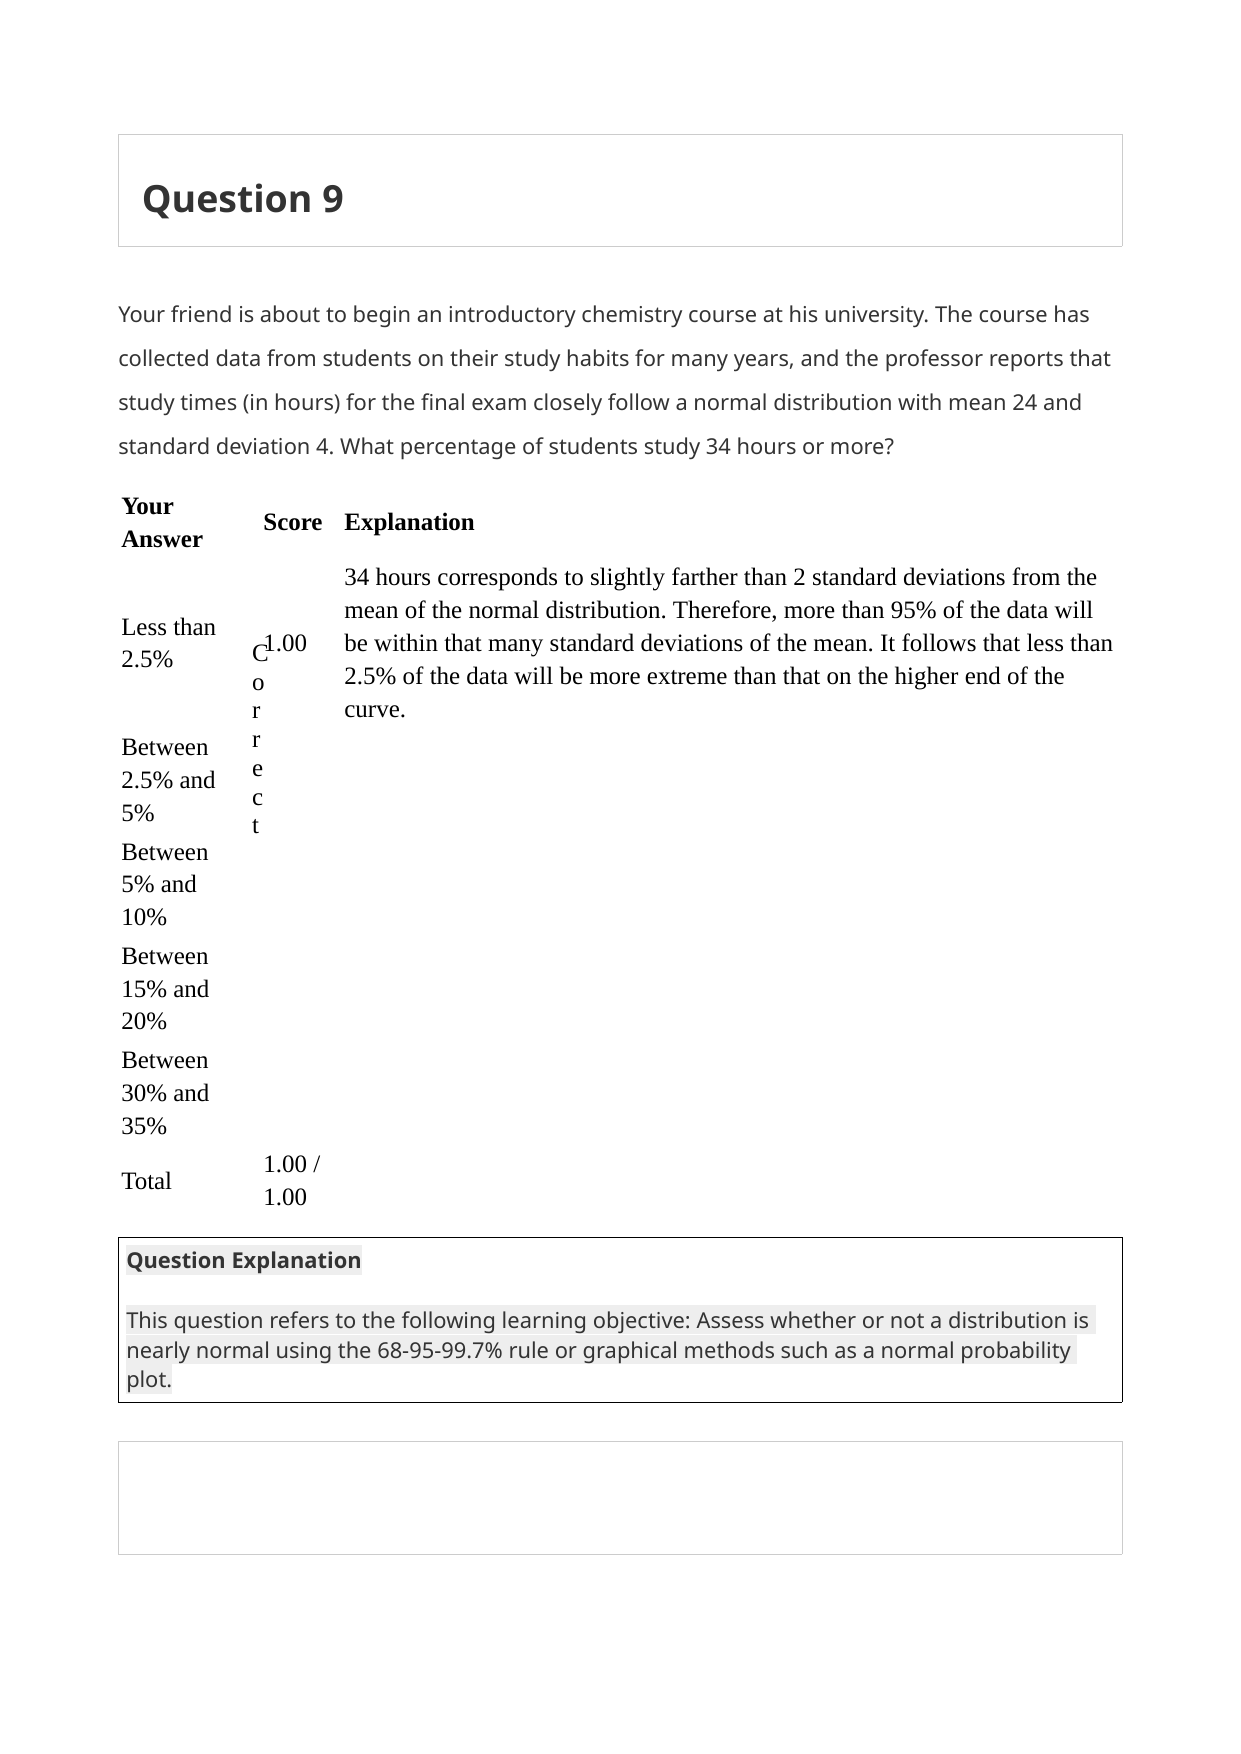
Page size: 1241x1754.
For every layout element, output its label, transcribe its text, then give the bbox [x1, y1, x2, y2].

table_cell [249, 934, 260, 1038]
table_header Explanation [341, 484, 1122, 555]
table_cell [341, 830, 1122, 934]
table_cell [254, 725, 260, 765]
table_cell [260, 830, 341, 934]
table_cell Total [118, 1143, 249, 1214]
subtitle Question 9 [119, 135, 1122, 246]
table_cell [260, 725, 341, 829]
table_cell Between 15% and 20% [118, 934, 249, 1038]
table_header Score [260, 484, 341, 555]
table_cell [256, 646, 260, 660]
table_cell [254, 804, 260, 829]
text Question Explanation This question refers to the following learning objective: Assess whether or not a distribution is nearly normal using the 68-95-99.7% rule or graphical methods such as a normal probability plot. [119, 1238, 1122, 1402]
table_cell [341, 934, 1122, 1038]
table_cell [341, 1038, 1122, 1142]
text Your friend is about to begin an introductory chemistry course at his university. The course has collected data from students on their study habits for many years, and the professor reports that study times (in hours) for the final exam closely follow a normal distribution with mean 24 and standard deviation 4. What percentage of students study 34 hours or more? [118, 286, 1122, 461]
table_cell Between 2.5% and 5% [118, 725, 249, 829]
table_cell 1.00 [260, 555, 341, 725]
table_cell [249, 1143, 260, 1214]
table_header Your Answer [118, 484, 249, 555]
table_cell Less than 2.5% [118, 555, 249, 725]
table_cell [260, 1038, 341, 1142]
table_cell [255, 794, 260, 804]
table_cell Between 5% and 10% [118, 830, 249, 934]
table_cell [249, 830, 260, 934]
table_cell 34 hours corresponds to slightly farther than 2 standard deviations from the mean of the normal distribution. Therefore, more than 95% of the data will be within that many standard deviations of the mean. It follows that less than 2.5% of the data will be more extreme than that on the higher end of the curve. [341, 555, 1122, 725]
table_cell [249, 555, 260, 746]
table_cell [341, 725, 1122, 829]
table_cell [254, 775, 260, 795]
table_cell [260, 934, 341, 1038]
table_cell 1.00 / 1.00 [260, 1143, 341, 1214]
table_cell Between 30% and 35% [118, 1038, 249, 1142]
table_cell [249, 1038, 260, 1142]
table_header [249, 484, 260, 555]
table_cell [341, 1143, 1122, 1214]
